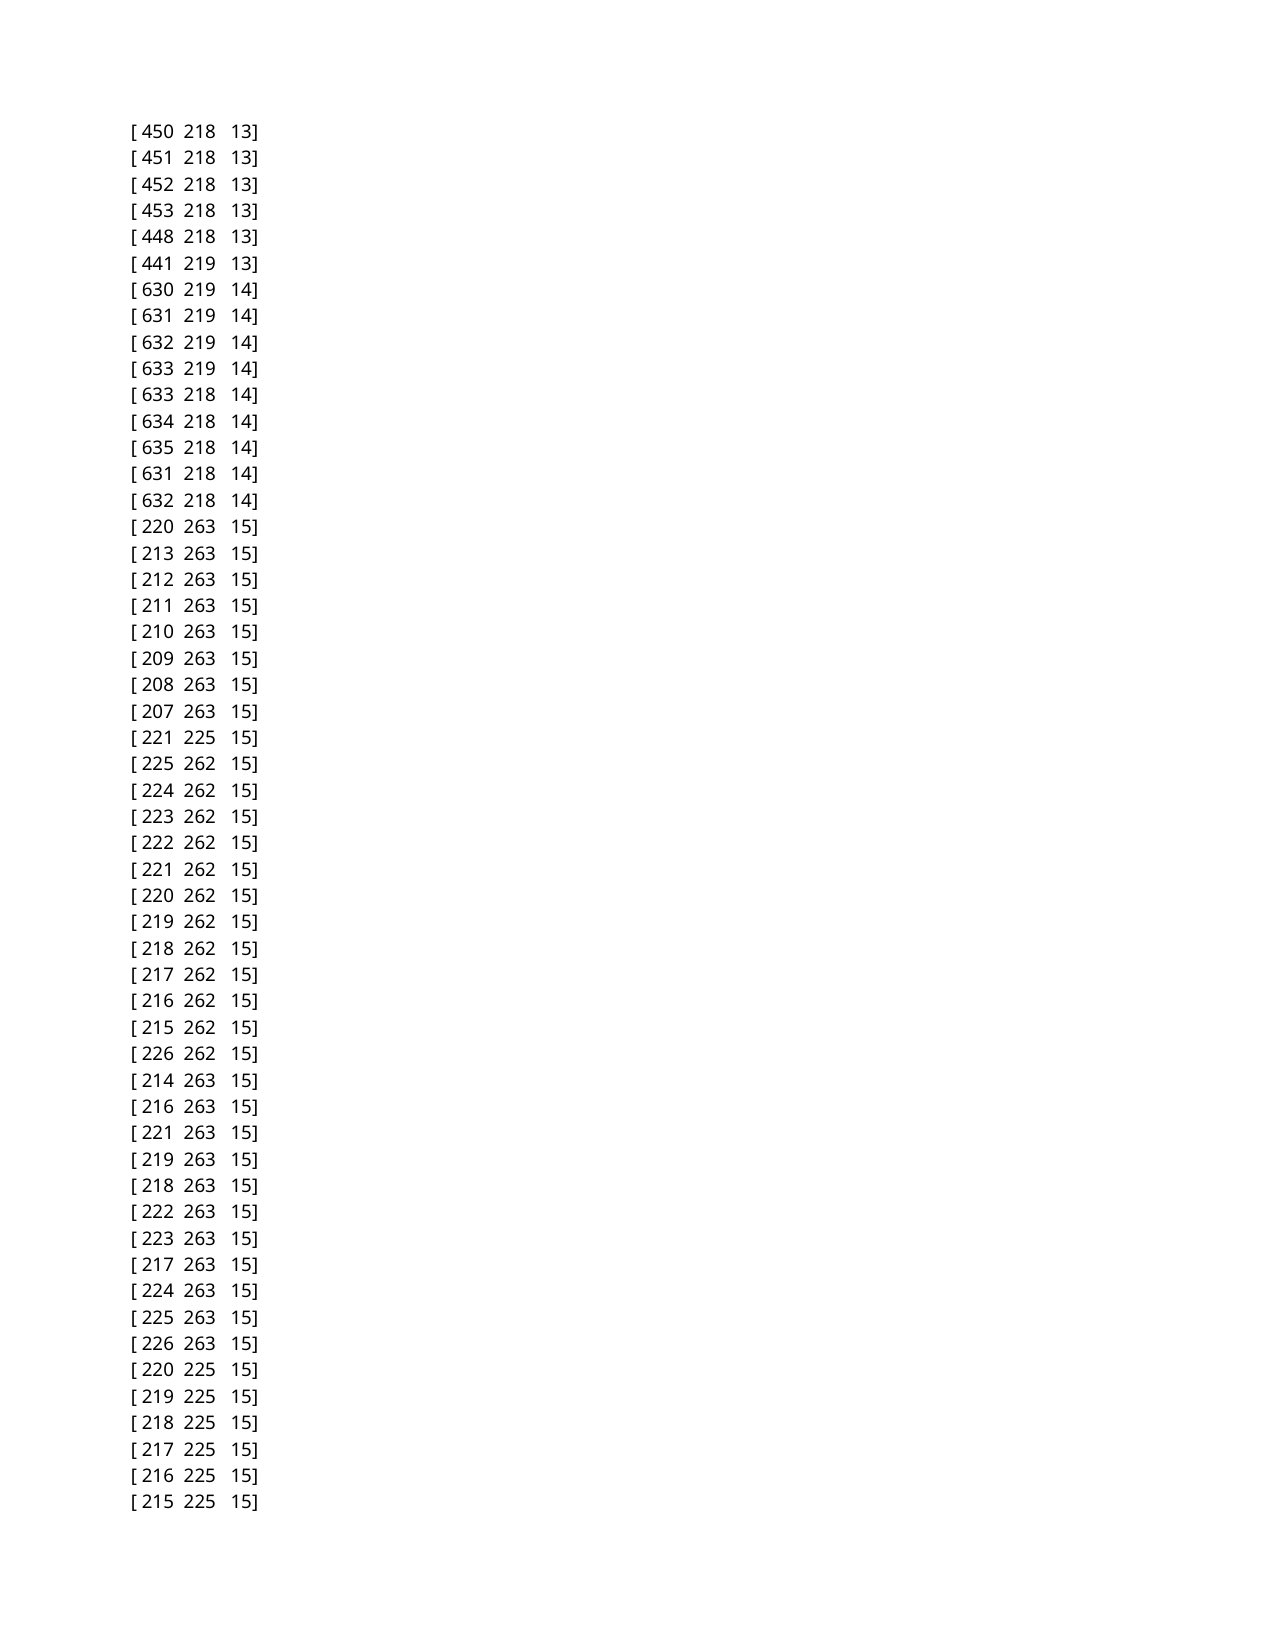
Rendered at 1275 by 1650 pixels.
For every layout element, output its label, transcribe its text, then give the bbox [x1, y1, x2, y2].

text [ 632 218 14] [118, 487, 1157, 513]
text [ 634 218 14] [118, 408, 1157, 434]
text [ 221 263 15] [118, 1119, 1157, 1146]
text [ 630 219 14] [118, 276, 1157, 303]
text [ 216 263 15] [118, 1093, 1157, 1119]
text [ 222 262 15] [118, 830, 1157, 856]
text [ 219 225 15] [118, 1383, 1157, 1409]
text [ 453 218 13] [118, 197, 1157, 223]
text [ 219 262 15] [118, 909, 1157, 935]
text [ 209 263 15] [118, 645, 1157, 672]
text [ 218 225 15] [118, 1409, 1157, 1436]
text [ 207 263 15] [118, 698, 1157, 724]
text [ 214 263 15] [118, 1067, 1157, 1093]
text [ 441 219 13] [118, 250, 1157, 276]
text [ 226 262 15] [118, 1041, 1157, 1067]
text [ 450 218 13] [118, 118, 1157, 144]
text [ 635 218 14] [118, 434, 1157, 461]
text [ 220 225 15] [118, 1357, 1157, 1383]
text [ 220 263 15] [118, 513, 1157, 540]
text [ 215 225 15] [118, 1488, 1157, 1515]
text [ 633 218 14] [118, 382, 1157, 408]
text [ 448 218 13] [118, 223, 1157, 250]
text [ 224 263 15] [118, 1278, 1157, 1304]
text [ 225 262 15] [118, 751, 1157, 777]
text [ 225 263 15] [118, 1304, 1157, 1330]
text [ 631 219 14] [118, 303, 1157, 329]
text [ 212 263 15] [118, 566, 1157, 592]
text [ 226 263 15] [118, 1330, 1157, 1357]
text [ 224 262 15] [118, 777, 1157, 803]
text [ 217 263 15] [118, 1251, 1157, 1278]
text [ 219 263 15] [118, 1146, 1157, 1172]
text [ 216 225 15] [118, 1462, 1157, 1488]
text [ 215 262 15] [118, 1014, 1157, 1041]
text [ 223 262 15] [118, 803, 1157, 830]
text [ 221 262 15] [118, 856, 1157, 882]
text [ 210 263 15] [118, 619, 1157, 645]
text [ 220 262 15] [118, 882, 1157, 909]
text [ 223 263 15] [118, 1225, 1157, 1251]
text [ 218 263 15] [118, 1172, 1157, 1199]
text [ 451 218 13] [118, 144, 1157, 171]
text [ 211 263 15] [118, 592, 1157, 619]
text [ 632 219 14] [118, 329, 1157, 355]
text [ 218 262 15] [118, 935, 1157, 961]
text [ 216 262 15] [118, 988, 1157, 1014]
text [ 452 218 13] [118, 171, 1157, 197]
text [ 222 263 15] [118, 1199, 1157, 1225]
text [ 633 219 14] [118, 355, 1157, 382]
text [ 217 225 15] [118, 1436, 1157, 1462]
text [ 221 225 15] [118, 724, 1157, 751]
text [ 213 263 15] [118, 540, 1157, 566]
text [ 631 218 14] [118, 461, 1157, 487]
text [ 217 262 15] [118, 961, 1157, 988]
text [ 208 263 15] [118, 672, 1157, 698]
